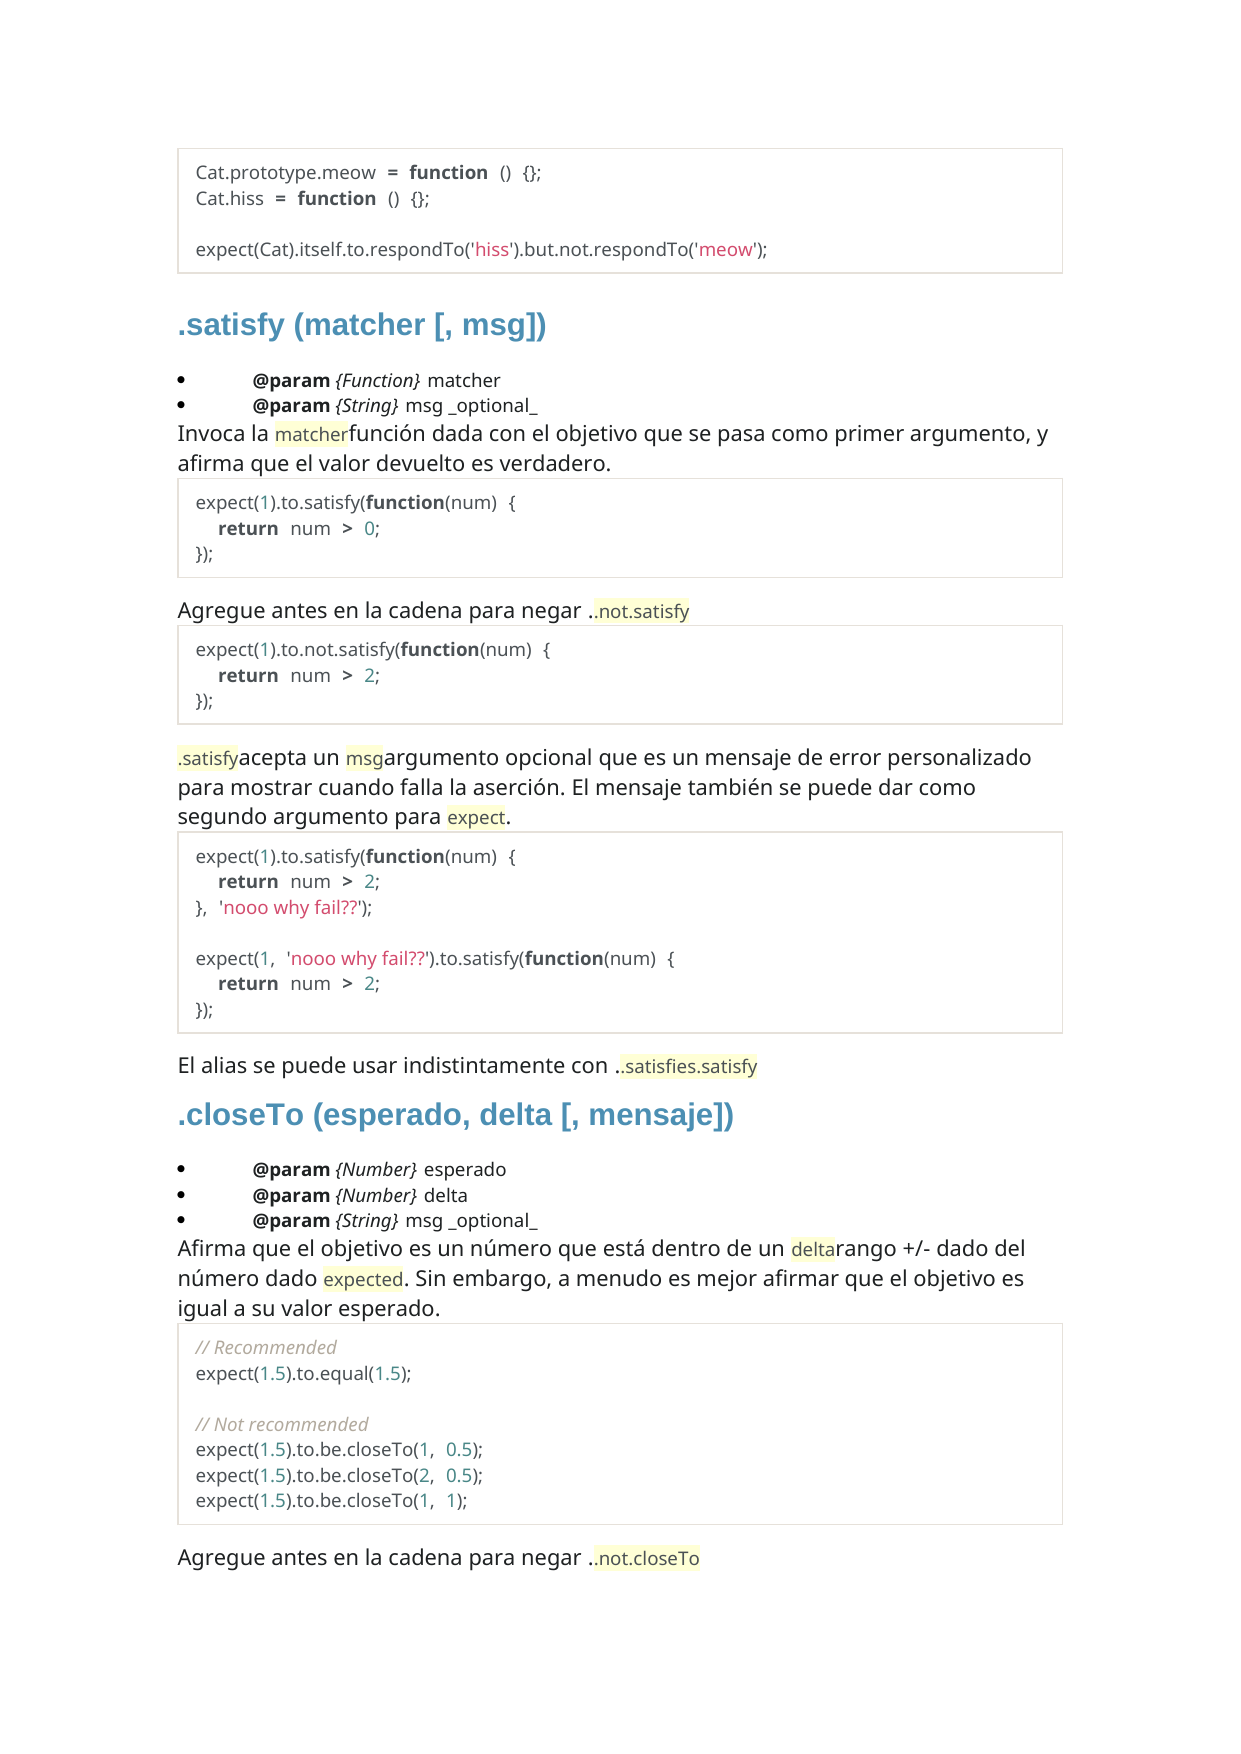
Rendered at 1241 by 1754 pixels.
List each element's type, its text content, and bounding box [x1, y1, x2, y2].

text return num > 2; [179, 650, 1062, 676]
list @param {Number} esperado [177, 1157, 1063, 1182]
text Afirma que el objetivo es un número que está dentro de un deltarango +/- dado del número dado expected. Sin embargo, a menudo es mejor afirmar que el objetivo es igual a su valor esperado. [177, 1233, 1063, 1323]
text }); [179, 528, 1062, 577]
text expect(1.5).to.be.closeTo(2, 0.5); [179, 1450, 1062, 1476]
text expect(1).to.satisfy(function(num) { [179, 833, 1062, 857]
text expect(1).to.satisfy(function(num) { [179, 479, 1062, 503]
text expect(1.5).to.be.closeTo(1, 0.5); [179, 1425, 1062, 1450]
text expect(1, 'nooo why fail??').to.satisfy(function(num) { [179, 933, 1062, 959]
text Agregue antes en la cadena para negar ..not.satisfy [177, 595, 1063, 624]
text return num > 2; [179, 857, 1062, 882]
text return num > 0; [179, 503, 1062, 528]
text }); [179, 676, 1062, 723]
text expect(1.5).to.be.closeTo(1, 1); [179, 1476, 1062, 1524]
list @param {String} msg _optional_ [177, 392, 1063, 418]
list @param {Number} delta [177, 1182, 1063, 1208]
text }, 'nooo why fail??'); [179, 882, 1062, 908]
text expect(1.5).to.equal(1.5); [179, 1348, 1062, 1374]
text expect(Cat).itself.to.respondTo('hiss').but.not.respondTo('meow'); [179, 224, 1062, 272]
text expect(1).to.not.satisfy(function(num) { [179, 626, 1062, 650]
text Cat.hiss = function () {}; [179, 173, 1062, 199]
list @param {String} msg _optional_ [177, 1208, 1063, 1233]
text }); [179, 984, 1062, 1032]
text El alias se puede usar indistintamente con ..satisfies.satisfy [177, 1050, 1063, 1080]
subtitle .satisfy (matcher [, msg]) [177, 306, 1063, 342]
list @param {Function} matcher [177, 367, 1063, 392]
text Invoca la matcherfunción dada con el objetivo que se pasa como primer argumento, y afirma que el valor devuelto es verdadero. [177, 418, 1063, 477]
text .satisfyacepta un msgargumento opcional que es un mensaje de error personalizado para mostrar cuando falla la aserción. El mensaje también se puede dar como segundo argumento para expect. [177, 742, 1063, 831]
text return num > 2; [179, 959, 1062, 984]
text Cat.prototype.meow = function () {}; [179, 149, 1062, 173]
text Agregue antes en la cadena para negar ..not.closeTo [177, 1542, 1063, 1572]
text // Recommended [179, 1324, 1062, 1348]
text // Not recommended [179, 1399, 1062, 1425]
subtitle .closeTo (esperado, delta [, mensaje]) [177, 1096, 1063, 1132]
